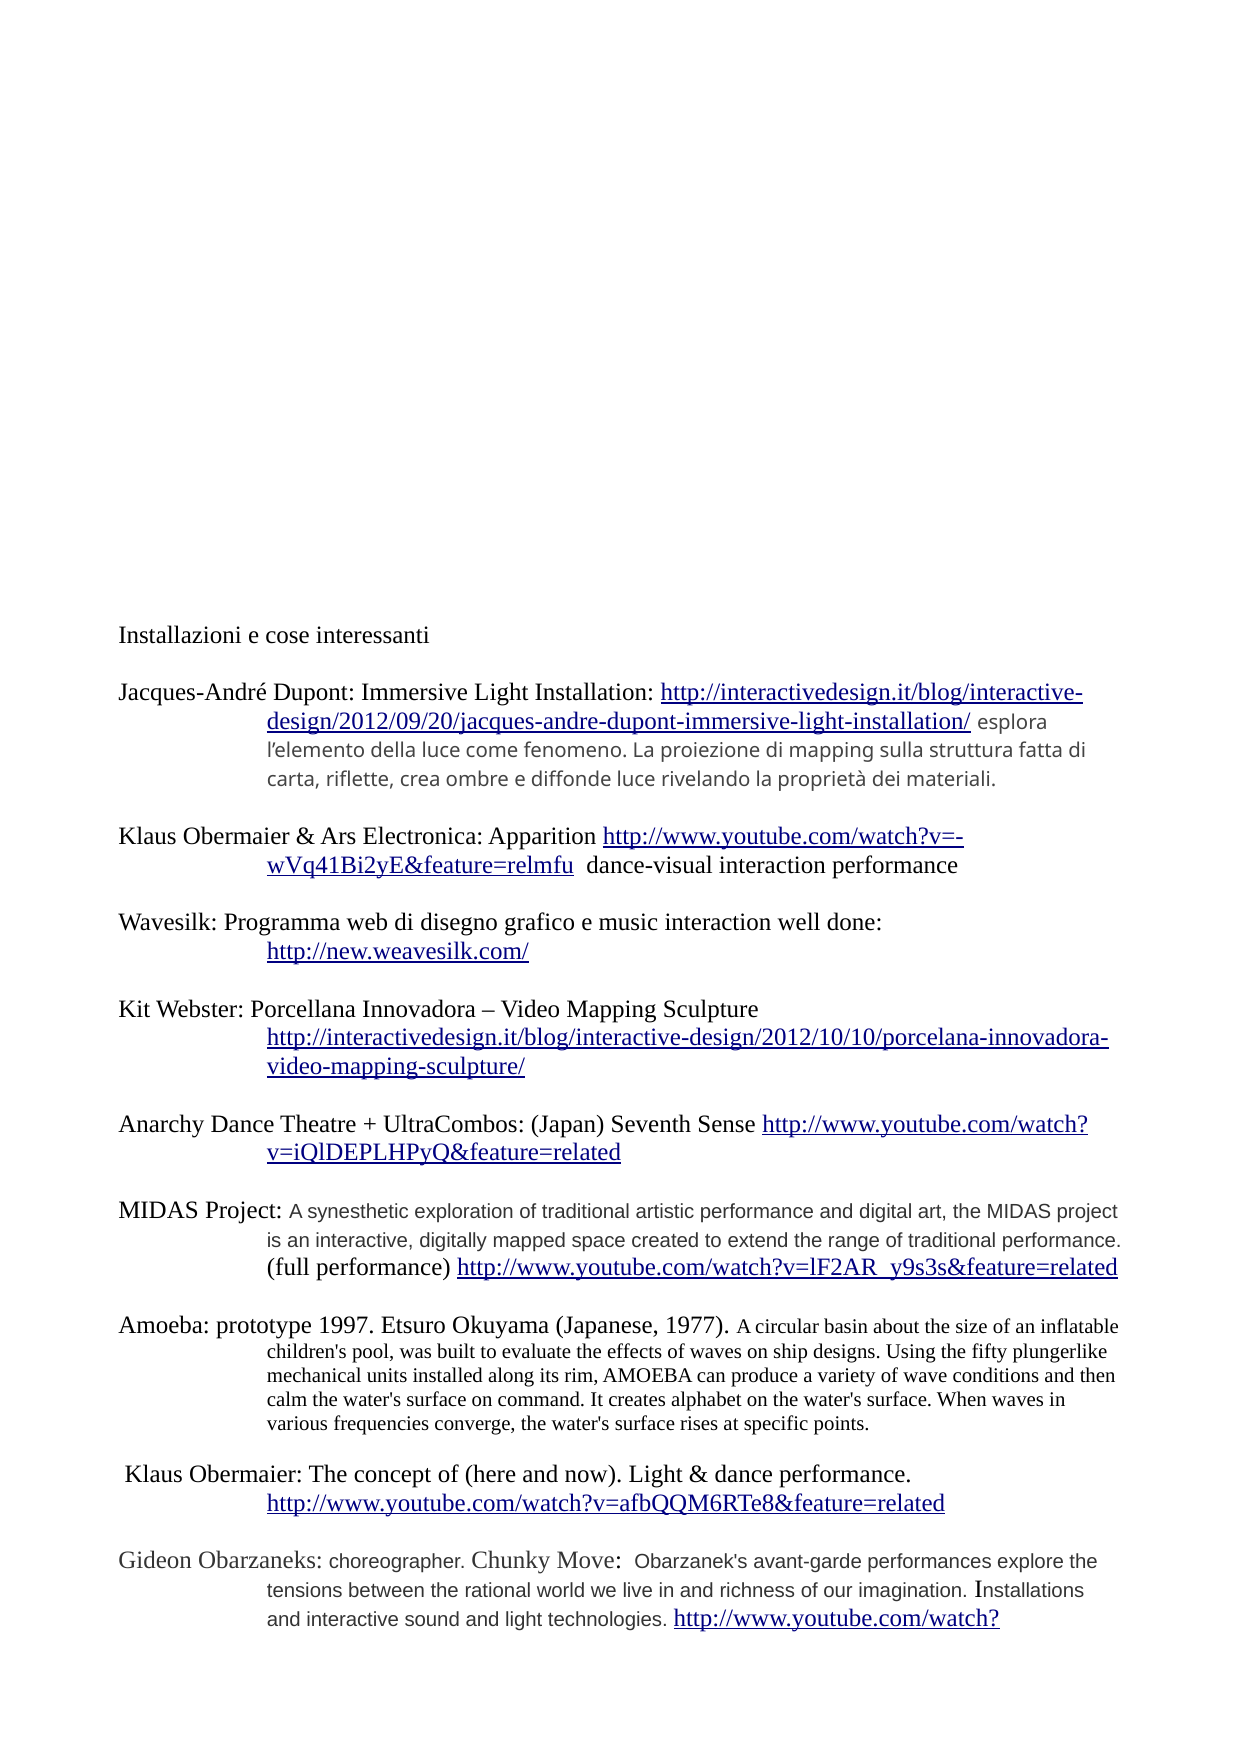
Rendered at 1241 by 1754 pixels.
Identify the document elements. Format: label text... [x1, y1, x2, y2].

text Klaus Obermaier: The concept of (here and now). Light & dance performance. http://www.youtube.com/watch?v=afbQQM6RTe8&feature=related [118, 1459, 1122, 1517]
text Klaus Obermaier & Ars Electronica: Apparition http://www.youtube.com/watch?v=-wVq41Bi2yE&feature=relmfu dance-visual interaction performance [118, 821, 1122, 879]
text Installazioni e cose interessanti [118, 620, 1122, 649]
text Jacques-André Dupont: Immersive Light Installation: http://interactivedesign.it/blog/interactive-design/2012/09/20/jacques-andre-dupont-immersive-light-installation/ esplora l’elemento della luce come fenomeno. La proiezione di mapping sulla struttura fatta di carta, riflette, crea ombre e diffonde luce rivelando la proprietà dei materiali. [118, 677, 1122, 792]
text Kit Webster: Porcellana Innovadora – Video Mapping Sculpture http://interactivedesign.it/blog/interactive-design/2012/10/10/porcelana-innovadora-video-mapping-sculpture/ [118, 994, 1122, 1080]
text Anarchy Dance Theatre + UltraCombos: (Japan) Seventh Sense http://www.youtube.com/watch?v=iQlDEPLHPyQ&feature=related [118, 1109, 1122, 1166]
text Wavesilk: Programma web di disegno grafico e music interaction well done: http://new.weavesilk.com/ [118, 907, 1122, 965]
text Gideon Obarzaneks: choreographer. Chunky Move: Obarzanek's avant-garde performances explore the tensions between the rational world we live in and richness of our imagination. Installations and interactive sound and light technologies. http://www.youtube.com/watch? [118, 1545, 1122, 1632]
text MIDAS Project: A synesthetic exploration of traditional artistic performance and digital art, the MIDAS project is an interactive, digitally mapped space created to extend the range of traditional performance. (full performance) http://www.youtube.com/watch?v=lF2AR_y9s3s&feature=related [118, 1195, 1122, 1281]
text Amoeba: prototype 1997. Etsuro Okuyama (Japanese, 1977). A circular basin about the size of an inflatable children's pool, was built to evaluate the effects of waves on ship designs. Using the fifty plungerlike mechanical units installed along its rim, AMOEBA can produce a variety of wave conditions and then calm the water's surface on command. It creates alphabet on the water's surface. When waves in various frequencies converge, the water's surface rises at specific points. [118, 1310, 1122, 1435]
